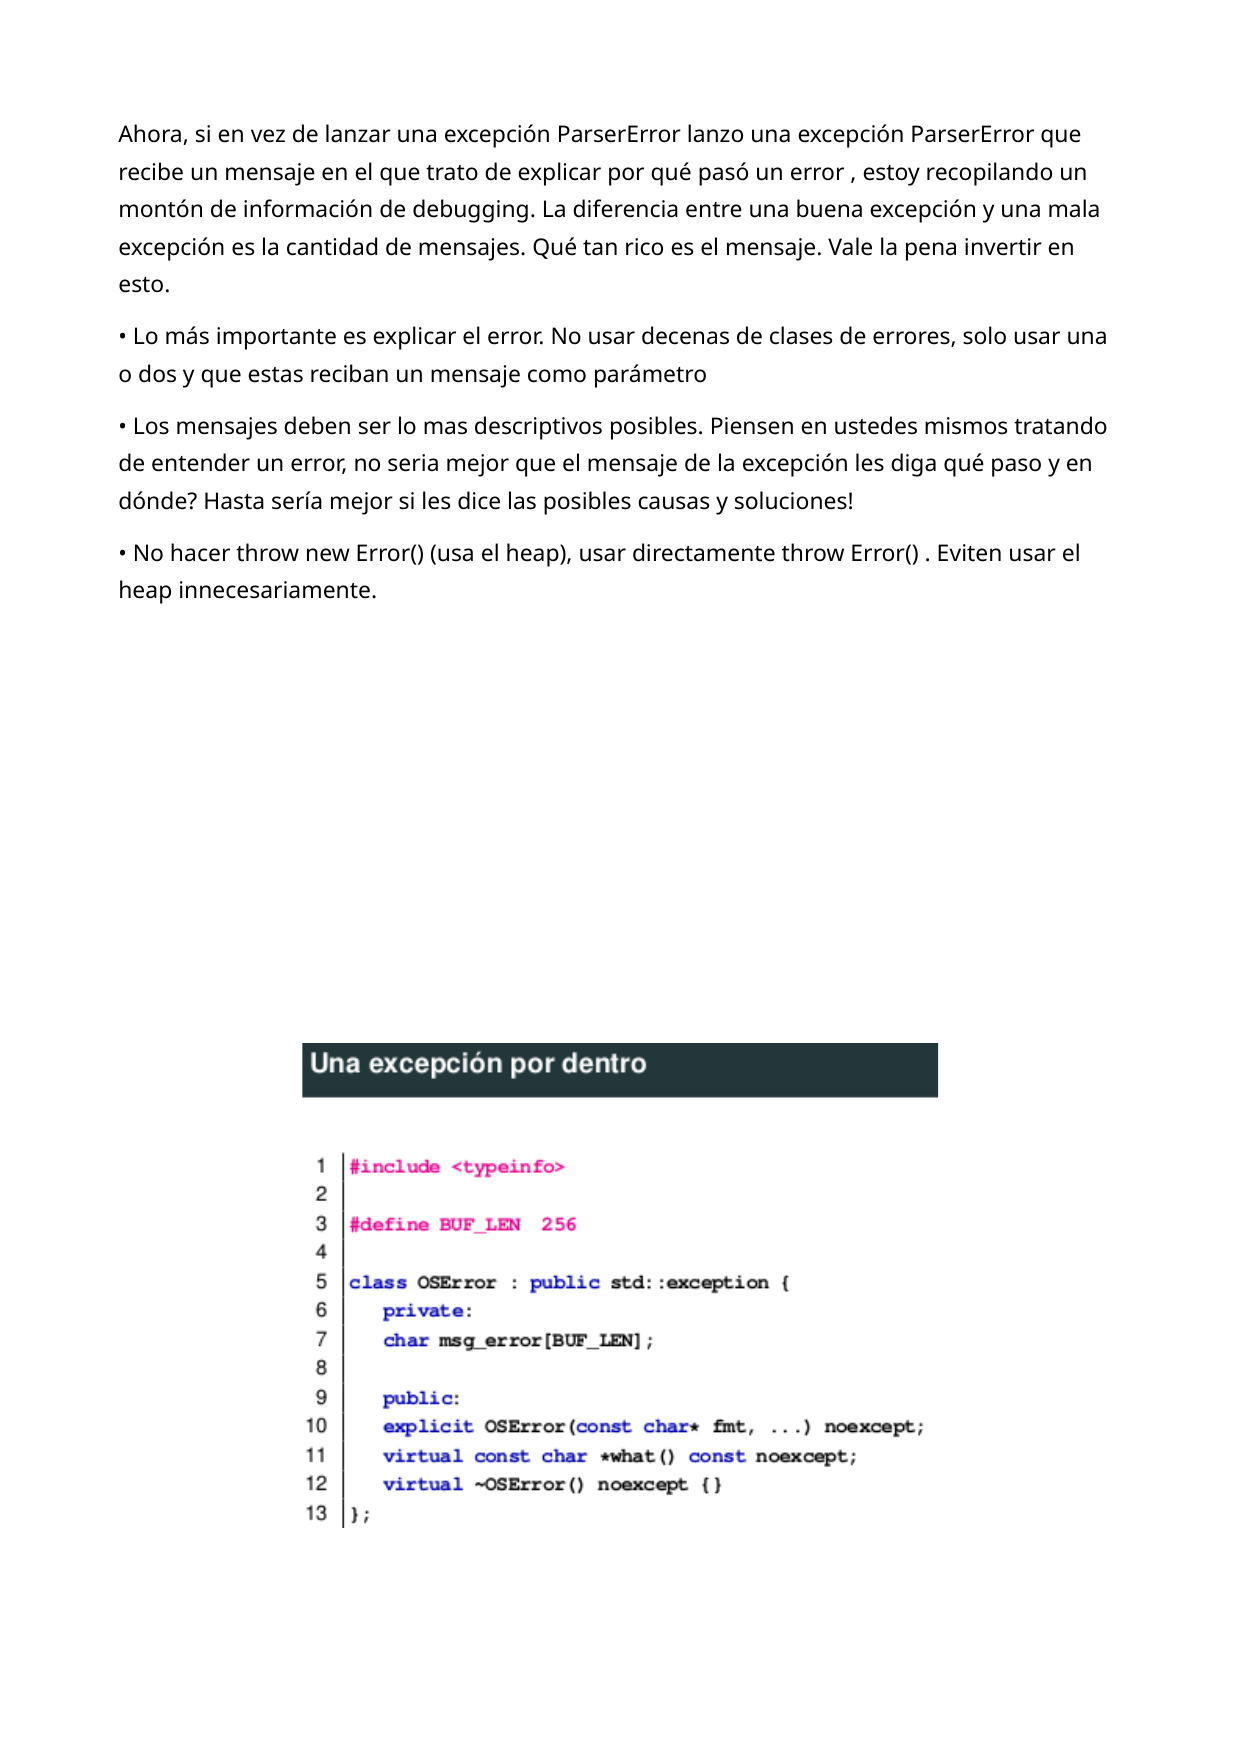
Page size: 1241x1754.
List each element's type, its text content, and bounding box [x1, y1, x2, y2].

text • Lo más importante es explicar el error. No usar decenas de clases de errores, solo usar una o dos y que estas reciban un mensaje como parámetro [118, 320, 1122, 389]
text • Los mensajes deben ser lo mas descriptivos posibles. Piensen en ustedes mismos tratando de entender un error, no seria mejor que el mensaje de la excepción les diga qué paso y en dónde? Hasta sería mejor si les dice las posibles causas y soluciones! [118, 410, 1122, 516]
picture [302, 1043, 939, 1528]
text • No hacer throw new Error() (usa el heap), usar directamente throw Error() . Eviten usar el heap innecesariamente. [118, 537, 1122, 606]
text Ahora, si en vez de lanzar una excepción ParserError lanzo una excepción ParserError que recibe un mensaje en el que trato de explicar por qué pasó un error , estoy recopilando un montón de información de debugging. La diferencia entre una buena excepción y una mala excepción es la cantidad de mensajes. Qué tan rico es el mensaje. Vale la pena invertir en esto. [118, 118, 1122, 299]
